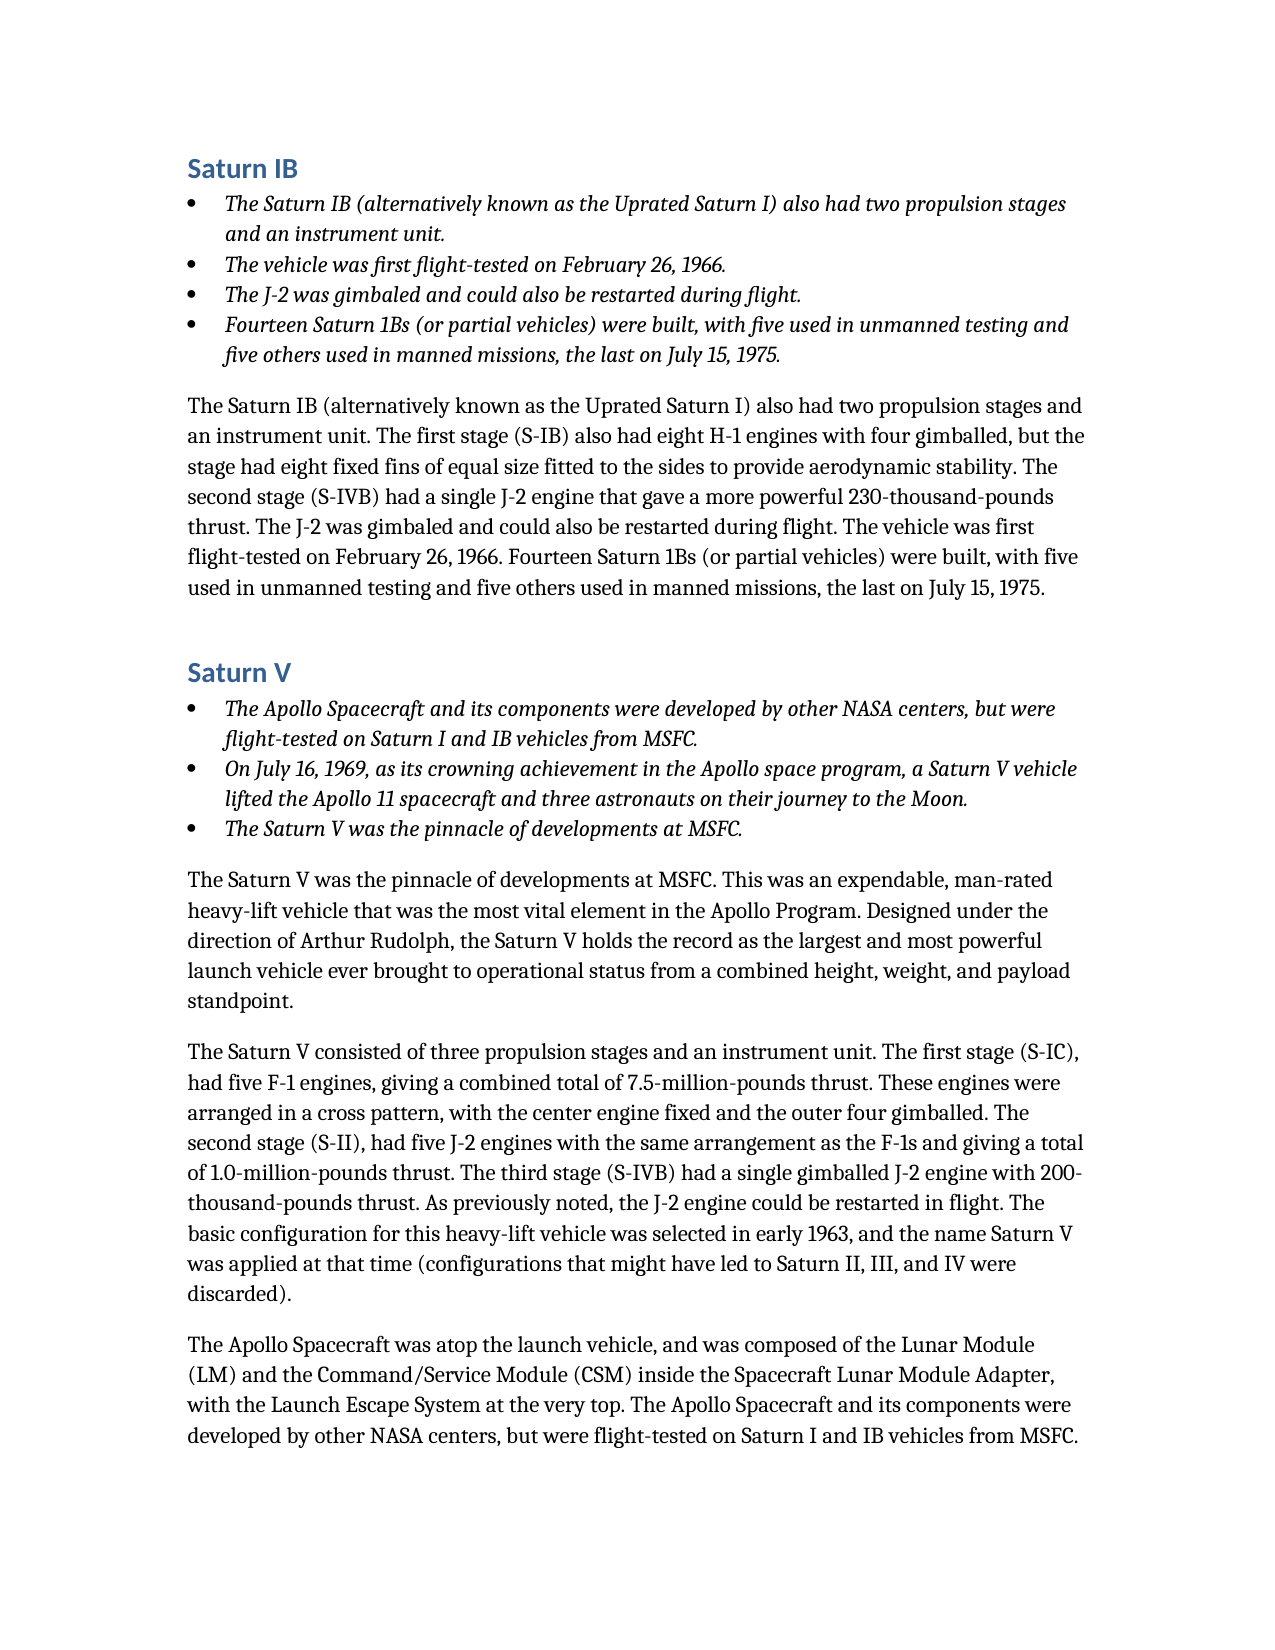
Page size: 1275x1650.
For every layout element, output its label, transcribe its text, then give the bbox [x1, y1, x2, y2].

list On July 16, 1969, as its crowning achievement in the Apollo space program, a Saturn V vehicle lifted the Apollo 11 spacecraft and three astronauts on their journey to the Moon. [187, 756, 1087, 812]
subtitle Saturn V [187, 654, 1087, 690]
text The Saturn V consisted of three propulsion stages and an instrument unit. The first stage (S-IC), had five F-1 engines, giving a combined total of 7.5-million-pounds thrust. These engines were arranged in a cross pattern, with the center engine fixed and the outer four gimballed. The second stage (S-II), had five J-2 engines with the same arrangement as the F-1s and giving a total of 1.0-million-pounds thrust. The third stage (S-IVB) had a single gimballed J-2 engine with 200-thousand-pounds thrust. As previously noted, the J-2 engine could be restarted in flight. The basic configuration for this heavy-lift vehicle was selected in early 1963, and the name Saturn V was applied at that time (configurations that might have led to Saturn II, III, and IV were discarded). [187, 1039, 1087, 1307]
list The Saturn V was the pinnacle of developments at MSFC. [187, 816, 1087, 843]
text The Saturn V was the pinnacle of developments at MSFC. This was an expendable, man-rated heavy-lift vehicle that was the most vital element in the Apollo Program. Designed under the direction of Arthur Rudolph, the Saturn V holds the record as the largest and most powerful launch vehicle ever brought to operational status from a combined height, weight, and payload standpoint. [187, 867, 1087, 1014]
text The Saturn IB (alternatively known as the Uprated Saturn I) also had two propulsion stages and an instrument unit. The first stage (S-IB) also had eight H-1 engines with four gimballed, but the stage had eight fixed fins of equal size fitted to the sides to provide aerodynamic stability. The second stage (S-IVB) had a single J-2 engine that gave a more powerful 230-thousand-pounds thrust. The J-2 was gimbaled and could also be restarted during flight. The vehicle was first flight-tested on February 26, 1966. Fourteen Saturn 1Bs (or partial vehicles) were built, with five used in unmanned testing and five others used in manned missions, the last on July 15, 1975. [187, 393, 1087, 601]
text The Apollo Spacecraft was atop the launch vehicle, and was composed of the Lunar Module (LM) and the Command/Service Module (CSM) inside the Spacecraft Lunar Module Adapter, with the Launch Escape System at the very top. The Apollo Spacecraft and its components were developed by other NASA centers, but were flight-tested on Saturn I and IB vehicles from MSFC. [187, 1332, 1087, 1449]
list The vehicle was first flight-tested on February 26, 1966. [187, 251, 1087, 278]
subtitle Saturn IB [187, 150, 1087, 186]
list The Apollo Spacecraft and its components were developed by other NASA centers, but were flight-tested on Saturn I and IB vehicles from MSFC. [187, 695, 1087, 752]
list The Saturn IB (alternatively known as the Uprated Saturn I) also had two propulsion stages and an instrument unit. [187, 191, 1087, 247]
list Fourteen Saturn 1Bs (or partial vehicles) were built, with five used in unmanned testing and five others used in manned missions, the last on July 15, 1975. [187, 312, 1087, 368]
list The J-2 was gimbaled and could also be restarted during flight. [187, 282, 1087, 308]
